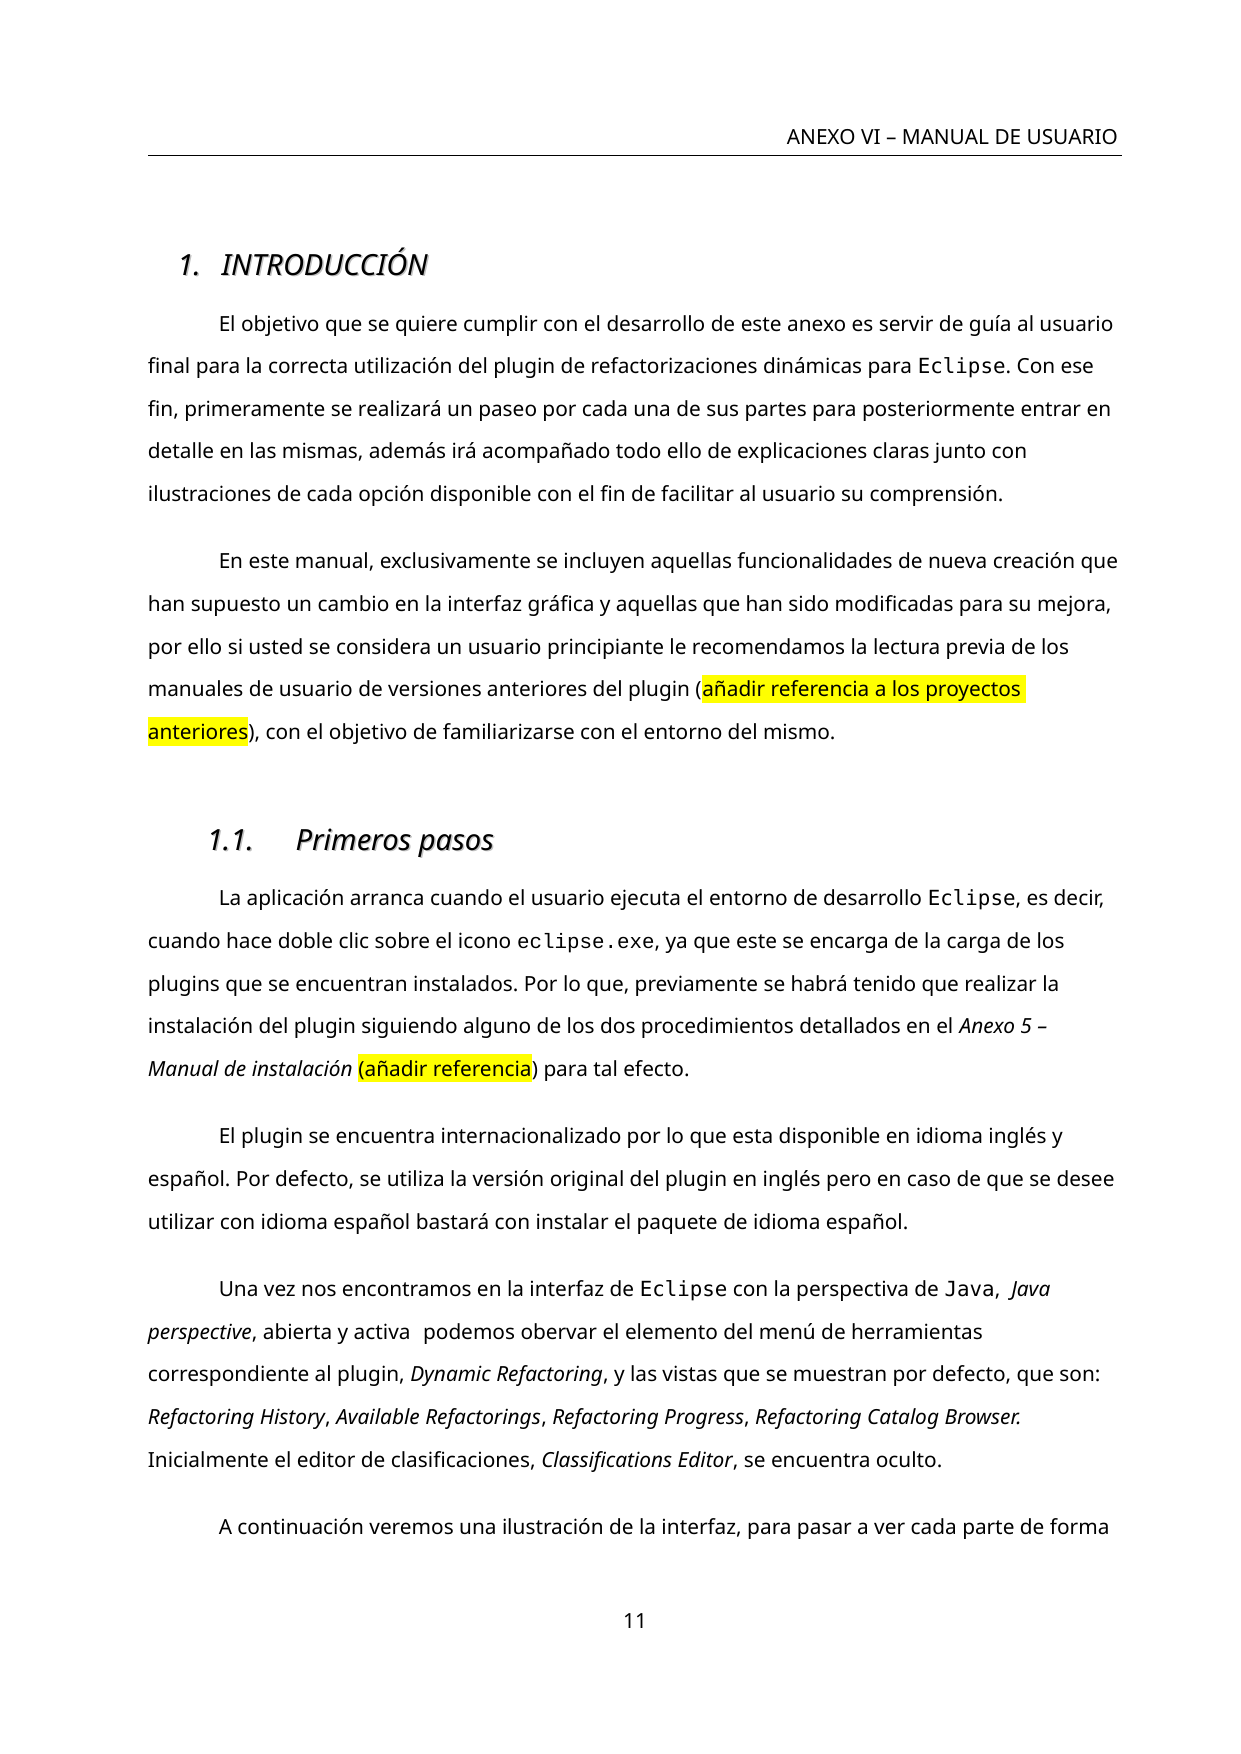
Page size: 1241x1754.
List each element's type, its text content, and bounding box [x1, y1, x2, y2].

text El objetivo que se quiere cumplir con el desarrollo de este anexo es servir de guía al usuario final para la correcta utilización del plugin de refactorizaciones dinámicas para Eclipse. Con ese fin, primeramente se realizará un paseo por cada una de sus partes para posteriormente entrar en detalle en las mismas, además irá acompañado todo ello de explicaciones claras junto con ilustraciones de cada opción disponible con el fin de facilitar al usuario su comprensión. [148, 309, 1122, 507]
text La aplicación arranca cuando el usuario ejecuta el entorno de desarrollo Eclipse, es decir, cuando hace doble clic sobre el icono eclipse.exe, ya que este se encarga de la carga de los plugins que se encuentran instalados. Por lo que, previamente se habrá tenido que realizar la instalación del plugin siguiendo alguno de los dos procedimientos detallados en el Anexo 5 – Manual de instalación (añadir referencia) para tal efecto. [148, 883, 1122, 1082]
text A continuación veremos una ilustración de la interfaz, para pasar a ver cada parte de forma [148, 1512, 1122, 1541]
text En este manual, exclusivamente se incluyen aquellas funcionalidades de nueva creación que han supuesto un cambio en la interfaz gráfica y aquellas que han sido modificadas para su mejora, por ello si usted se considera un usuario principiante le recomendamos la lectura previa de los manuales de usuario de versiones anteriores del plugin (añadir referencia a los proyectos anteriores), con el objetivo de familiarizarse con el entorno del mismo. [148, 547, 1122, 746]
text Una vez nos encontramos en la interfaz de Eclipse con la perspectiva de Java, Java perspective, abierta y activa podemos obervar el elemento del menú de herramientas correspondiente al plugin, Dynamic Refactoring, y las vistas que se muestran por defecto, que son: Refactoring History, Available Refactorings, Refactoring Progress, Refactoring Catalog Browser. Inicialmente el editor de clasificaciones, Classifications Editor, se encuentra oculto. [148, 1274, 1122, 1473]
subtitle INTRODUCCIÓN [177, 244, 1122, 284]
subtitle Primeros pasos [207, 819, 1122, 858]
text El plugin se encuentra internacionalizado por lo que esta disponible en idioma inglés y español. Por defecto, se utiliza la versión original del plugin en inglés pero en caso de que se desee utilizar con idioma español bastará con instalar el paquete de idioma español. [148, 1122, 1122, 1235]
